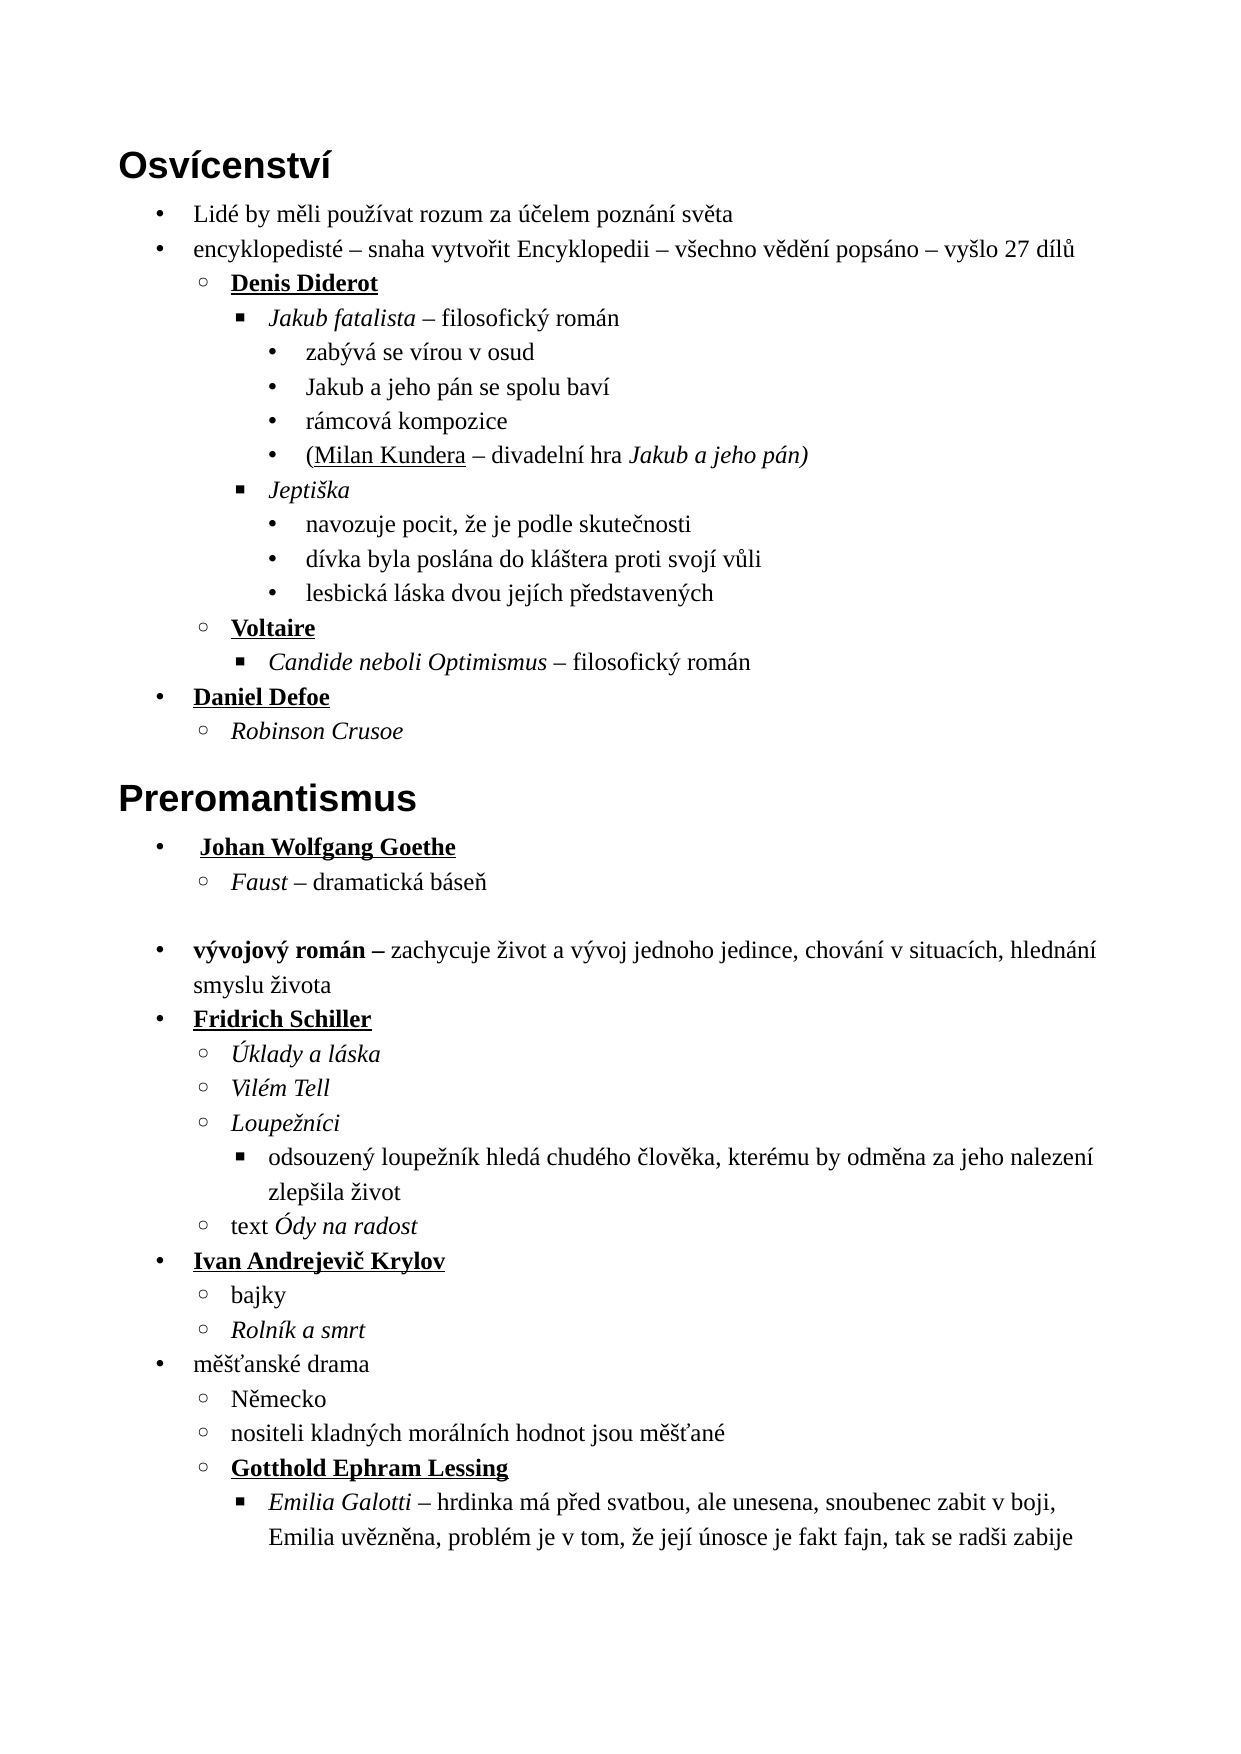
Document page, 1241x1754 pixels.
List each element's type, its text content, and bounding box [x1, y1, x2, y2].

list měšťanské drama [156, 1349, 1122, 1378]
list Faust – dramatická báseň [193, 867, 1122, 895]
list Lidé by měli používat rozum za účelem poznání světa [156, 199, 1122, 228]
list Vilém Tell [193, 1073, 1122, 1102]
list rámcová kompozice [268, 406, 1122, 435]
list navozuje pocit, že je podle skutečnosti [268, 509, 1122, 538]
list Denis Diderot [193, 268, 1122, 297]
list Johan Wolfgang Goethe [156, 832, 1122, 861]
list Daniel Defoe [156, 682, 1122, 711]
list Jakub fatalista – filosofický román [231, 303, 1122, 331]
list nositeli kladných morálních hodnot jsou měšťané [193, 1418, 1122, 1447]
list Fridrich Schiller [156, 1004, 1122, 1033]
list encyklopedisté – snaha vytvořit Encyklopedii – všechno vědění popsáno – vyšlo 27 dílů [156, 234, 1122, 262]
list text Ódy na radost [193, 1211, 1122, 1240]
list dívka byla poslána do kláštera proti svojí vůli [268, 544, 1122, 573]
list Robinson Crusoe [193, 716, 1122, 745]
subtitle Osvícenství [118, 143, 1122, 187]
list Voltaire [193, 613, 1122, 642]
subtitle Preromantismus [118, 776, 1122, 819]
list Candide neboli Optimismus – filosofický román [231, 647, 1122, 676]
list vývojový román – zachycuje život a vývoj jednoho jedince, chování v situacích, hlednání smyslu života [156, 936, 1122, 999]
list Gotthold Ephram Lessing [193, 1453, 1122, 1481]
list Úklady a láska [193, 1039, 1122, 1068]
list odsouzený loupežník hledá chudého člověka, kterému by odměna za jeho nalezení zlepšila život [231, 1142, 1122, 1206]
list Loupežníci [193, 1108, 1122, 1137]
list lesbická láska dvou jejích představených [268, 578, 1122, 607]
list Emilia Galotti – hrdinka má před svatbou, ale unesena, snoubenec zabit v boji, Emilia uvězněna, problém je v tom, že její únosce je fakt fajn, tak se radši zabije [231, 1487, 1122, 1550]
list Jakub a jeho pán se spolu baví [268, 372, 1122, 400]
list zabývá se vírou v osud [268, 337, 1122, 366]
list bajky [193, 1280, 1122, 1309]
list Německo [193, 1384, 1122, 1412]
list Jeptiška [231, 475, 1122, 504]
list Ivan Andrejevič Krylov [156, 1246, 1122, 1274]
list (Milan Kundera – divadelní hra Jakub a jeho pán) [268, 441, 1122, 469]
list Rolník a smrt [193, 1315, 1122, 1343]
